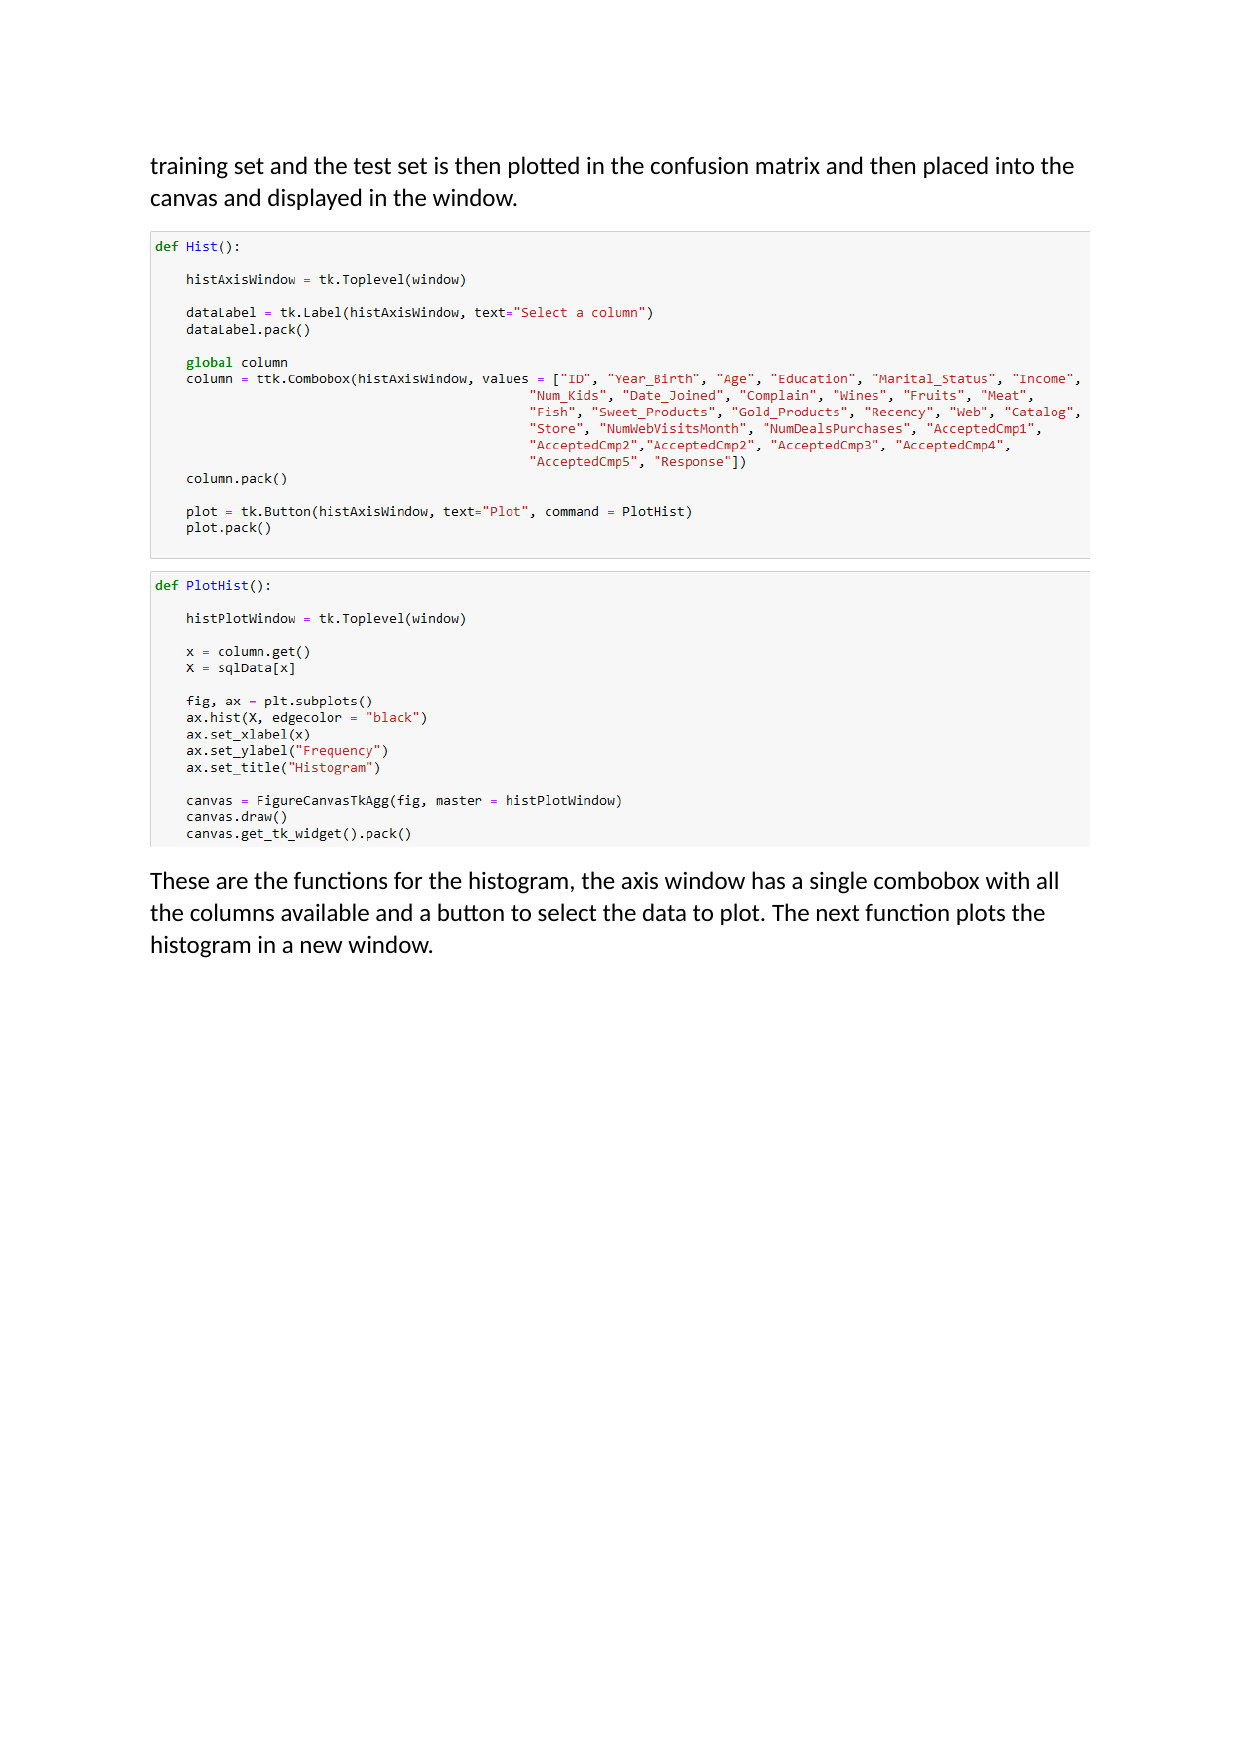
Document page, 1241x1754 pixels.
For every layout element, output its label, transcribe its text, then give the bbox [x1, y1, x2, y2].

text training set and the test set is then plotted in the confusion matrix and then placed into the canvas and displayed in the window. [150, 150, 1090, 213]
text These are the functions for the histogram, the axis window has a single combobox with all the columns available and a button to select the data to plot. The next function plots the histogram in a new window. [150, 865, 1090, 960]
